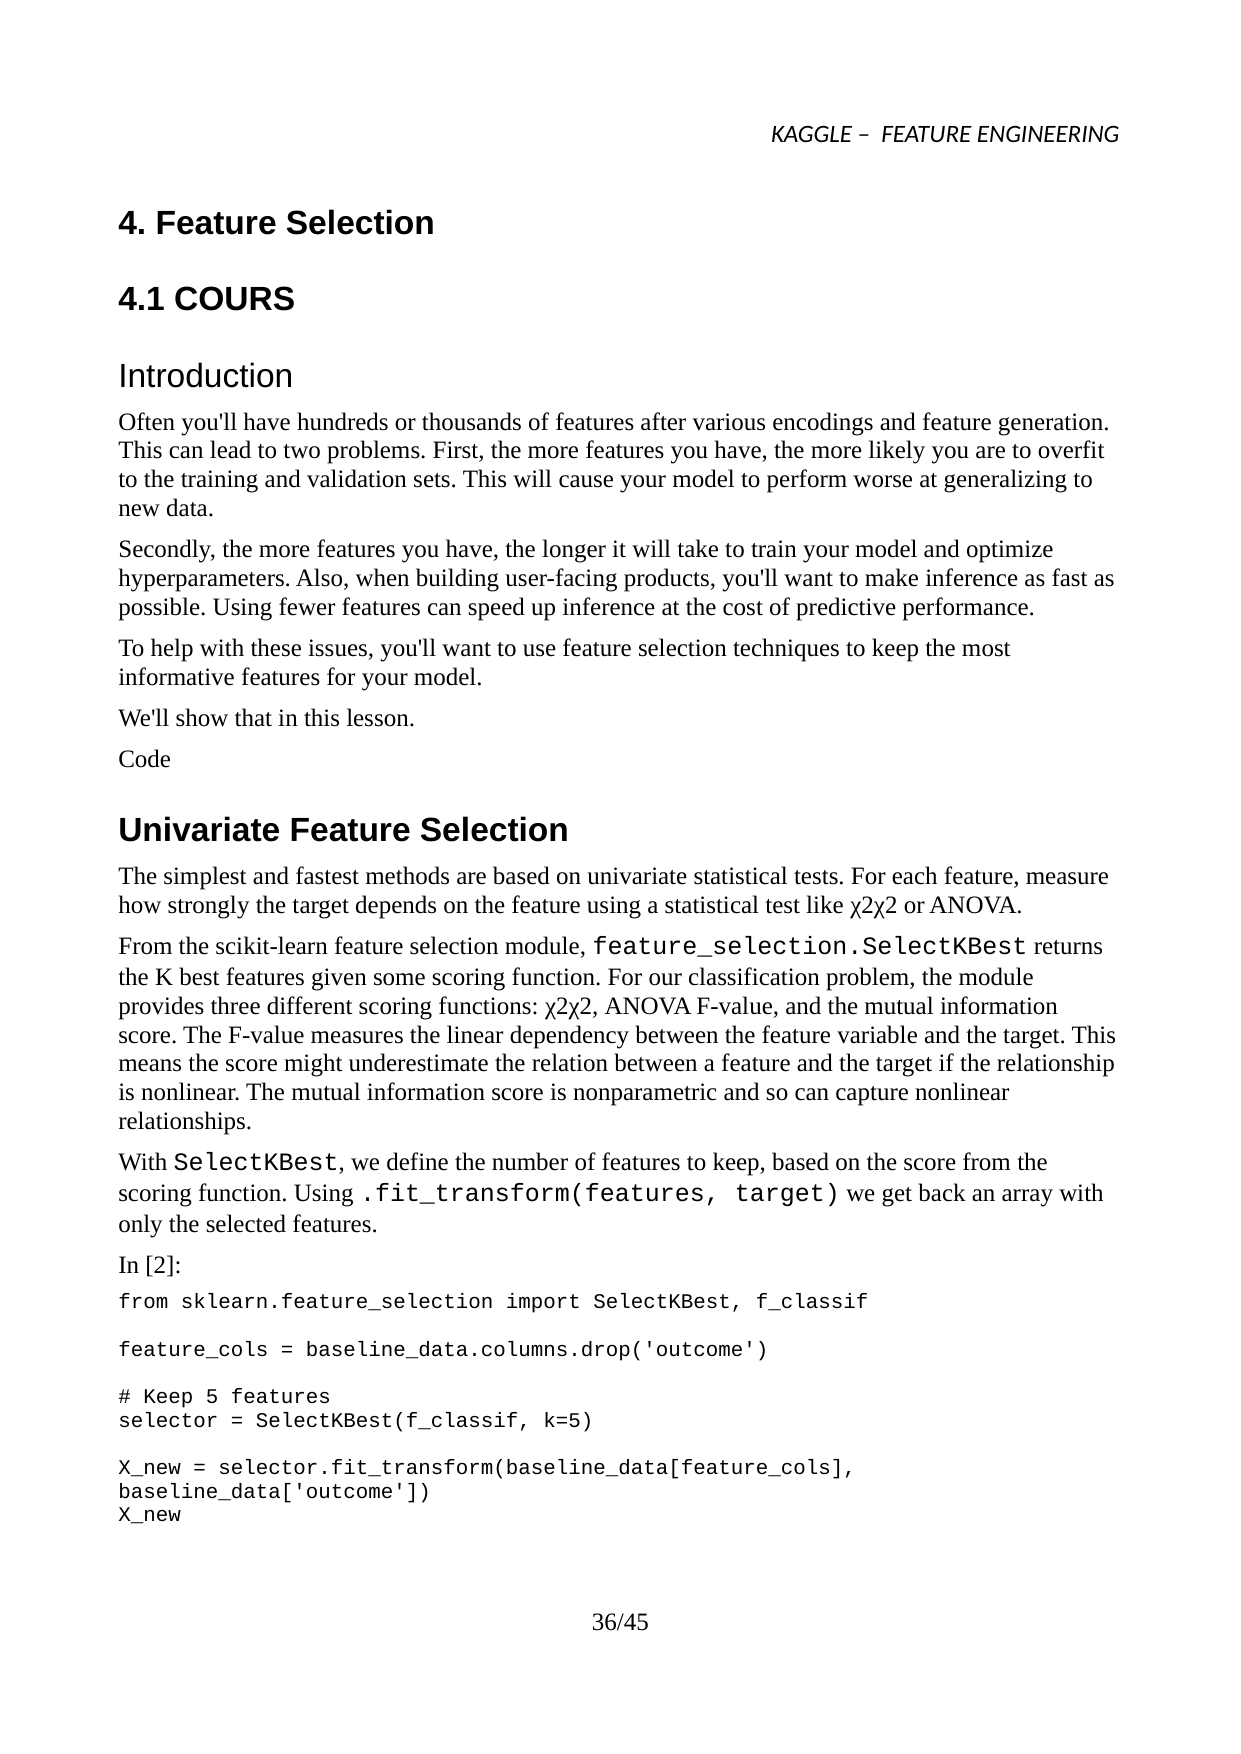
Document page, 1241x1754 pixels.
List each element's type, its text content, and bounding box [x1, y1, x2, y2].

text The simplest and fastest methods are based on univariate statistical tests. For each feature, measure how strongly the target depends on the feature using a statistical test like χ2χ2 or ANOVA. [118, 861, 1122, 919]
subtitle Introduction [118, 355, 1122, 394]
text Secondly, the more features you have, the longer it will take to train your model and optimize hyperparameters. Also, when building user-facing products, you'll want to make inference as fast as possible. Using fewer features can speed up inference at the cost of predictive performance. [118, 534, 1122, 620]
text To help with these issues, you'll want to use feature selection techniques to keep the most informative features for your model. [118, 633, 1122, 690]
text With SelectKBest, we define the number of features to keep, based on the score from the scoring function. Using .fit_transform(features, target) we get back an array with only the selected features. [118, 1147, 1122, 1238]
subtitle Univariate Feature Selection [118, 810, 1122, 849]
text We'll show that in this lesson. [118, 703, 1122, 732]
text from sklearn.feature_selection import SelectKBest, f_classif [118, 1291, 1122, 1315]
text # Keep 5 features [118, 1386, 1122, 1410]
text X_new [118, 1504, 1122, 1528]
text From the scikit-learn feature selection module, feature_selection.SelectKBest returns the K best features given some scoring function. For our classification problem, the module provides three different scoring functions: χ2χ2, ANOVA F-value, and the mutual information score. The F-value measures the linear dependency between the feature variable and the target. This means the score might underestimate the relation between a feature and the target if the relationship is nonlinear. The mutual information score is nonparametric and so can capture nonlinear relationships. [118, 931, 1122, 1135]
text In [2]: [118, 1250, 1122, 1279]
text feature_cols = baseline_data.columns.drop('outcome') [118, 1339, 1122, 1362]
text X_new = selector.fit_transform(baseline_data[feature_cols], baseline_data['outcome']) [118, 1457, 1122, 1504]
subtitle 4. Feature Selection [118, 203, 1122, 242]
text Code [118, 744, 1122, 773]
subtitle 4.1 COURS [118, 279, 1122, 318]
text Often you'll have hundreds or thousands of features after various encodings and feature generation. This can lead to two problems. First, the more features you have, the more likely you are to overfit to the training and validation sets. This will cause your model to perform worse at generalizing to new data. [118, 407, 1122, 522]
text selector = SelectKBest(f_classif, k=5) [118, 1410, 1122, 1433]
